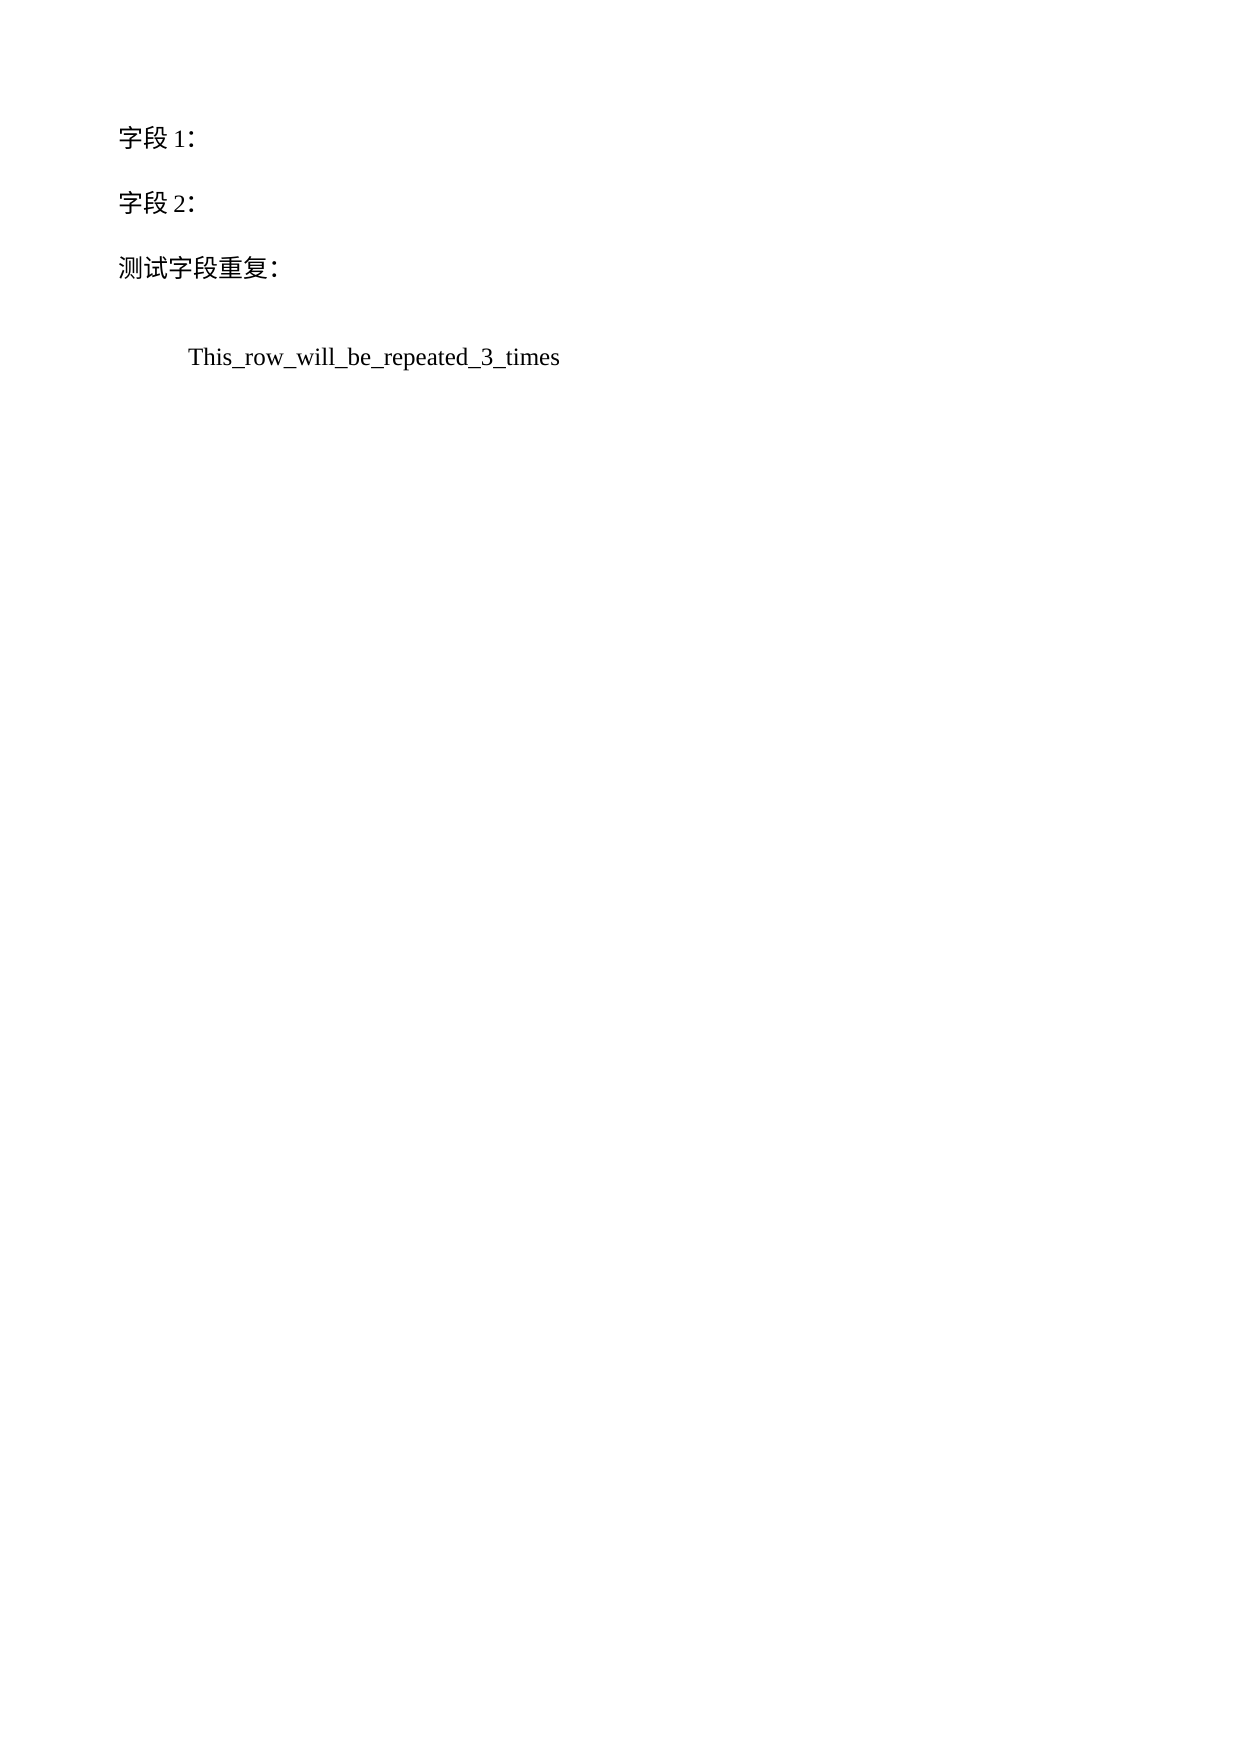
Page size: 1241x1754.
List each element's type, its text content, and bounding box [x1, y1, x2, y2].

text <$foreach i in items$> [118, 313, 1122, 342]
text <$end$> [118, 371, 1122, 399]
text 字段1：<$property1> [118, 118, 1122, 154]
text <$i.id>This_row_will_be_repeated_3_times [118, 342, 1122, 371]
text 测试字段重复： [118, 248, 1122, 284]
text 字段2：<$property2> [118, 183, 1122, 219]
